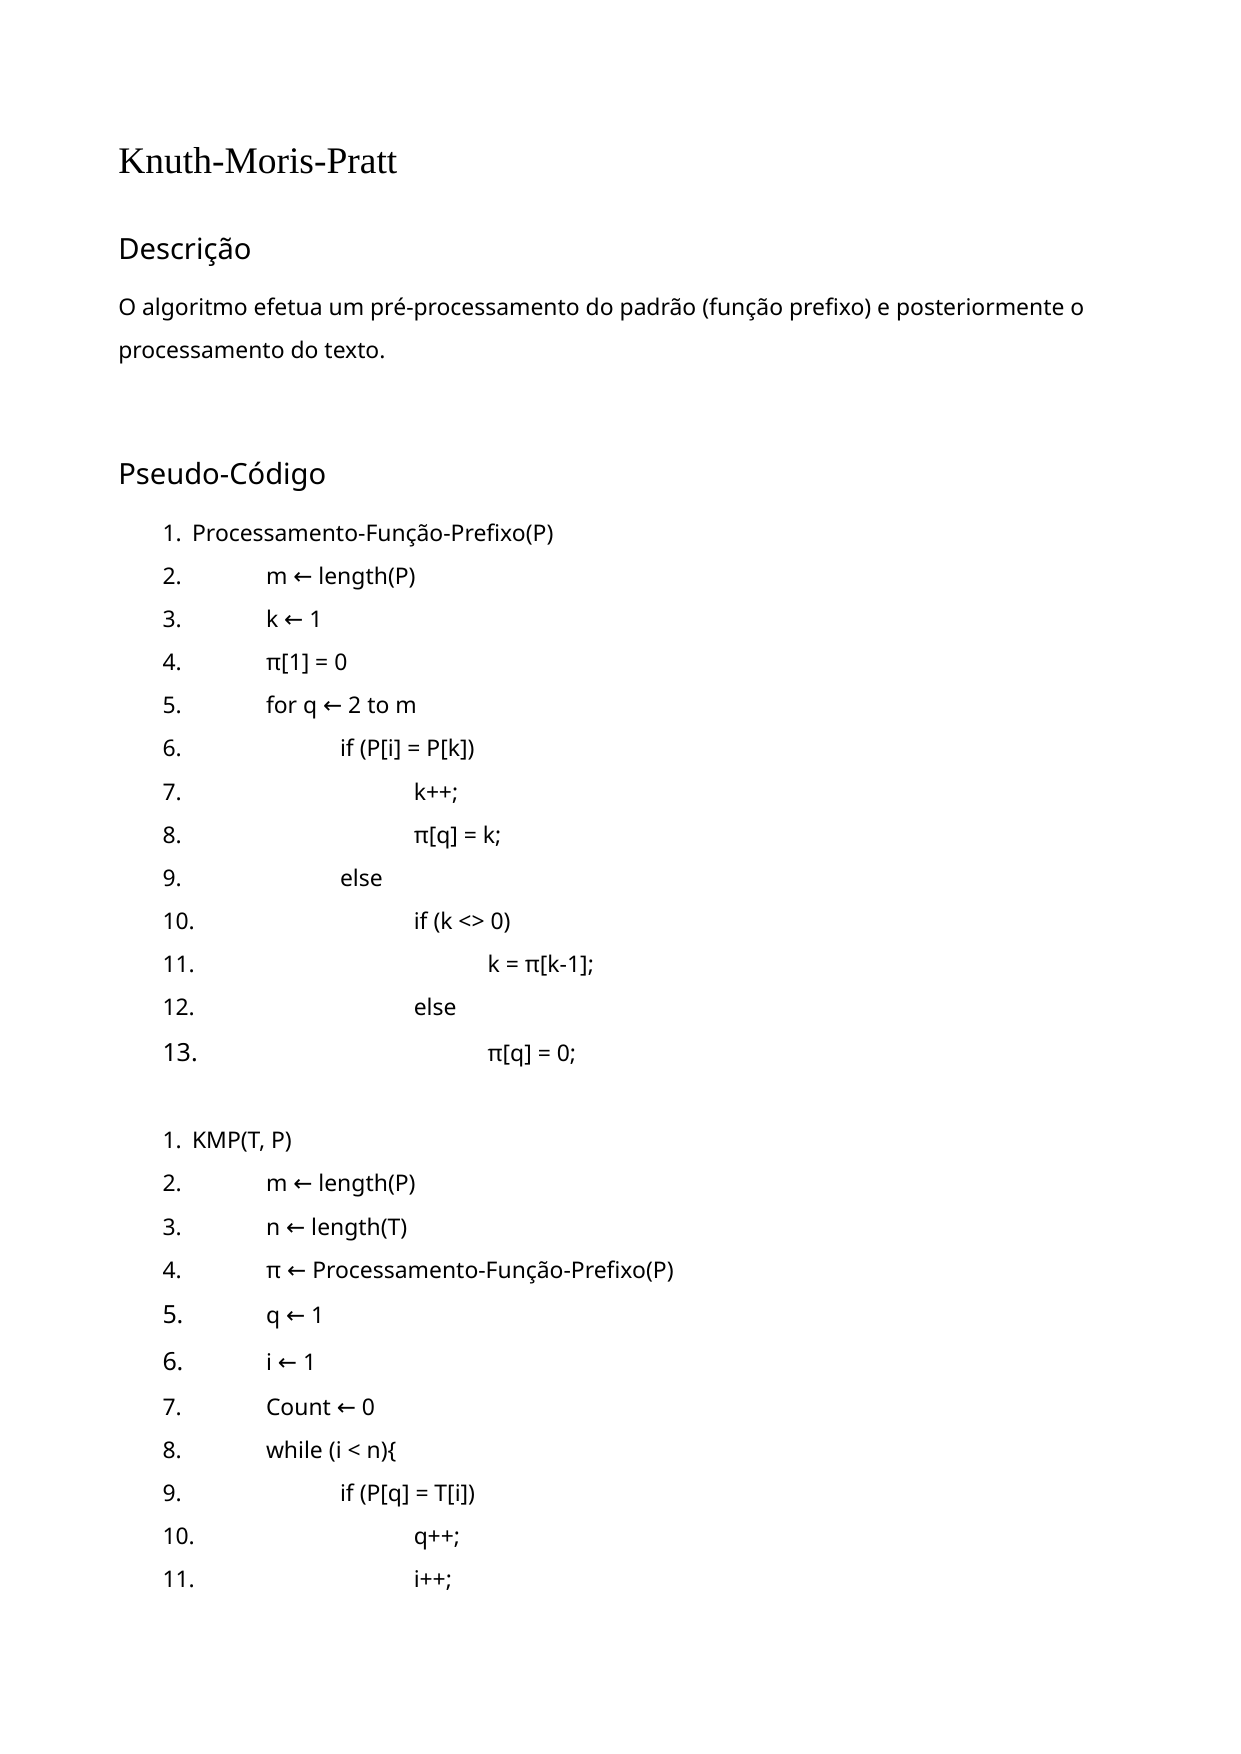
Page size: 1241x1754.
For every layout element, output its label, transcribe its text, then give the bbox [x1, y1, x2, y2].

list Processamento-Função-Prefixo(P) [162, 517, 1122, 548]
text O algoritmo efetua um pré-processamento do padrão (função prefixo) e posteriormente o processamento do texto. [118, 291, 1122, 365]
list m ← length(P) [162, 1167, 1122, 1199]
list for q ← 2 to m [162, 689, 1122, 720]
list if (P[i] = P[k]) [162, 732, 1122, 763]
list KMP(T, P) [162, 1124, 1122, 1156]
list π[1] = 0 [162, 646, 1122, 677]
list Count ← 0 [162, 1391, 1122, 1422]
list if (k <> 0) [162, 905, 1122, 936]
list k ← 1 [162, 603, 1122, 634]
list else [162, 991, 1122, 1022]
list n ← length(T) [162, 1211, 1122, 1242]
list k = π[k-1]; [162, 948, 1122, 979]
subtitle Knuth-Moris-Pratt [118, 139, 1122, 182]
list if (P[q] = T[i]) [162, 1477, 1122, 1508]
list m ← length(P) [162, 560, 1122, 591]
subtitle Pseudo-Código [118, 454, 1122, 493]
list i ← 1 [162, 1344, 1122, 1378]
list π[q] = k; [162, 818, 1122, 850]
list while (i < n){ [162, 1434, 1122, 1465]
list i++; [162, 1563, 1122, 1594]
list q ← 1 [162, 1297, 1122, 1331]
list π[q] = 0; [162, 1034, 1122, 1068]
list π ← Processamento-Função-Prefixo(P) [162, 1254, 1122, 1285]
subtitle Descrição [118, 228, 1122, 268]
list k++; [162, 775, 1122, 807]
list else [162, 862, 1122, 893]
list q++; [162, 1520, 1122, 1551]
